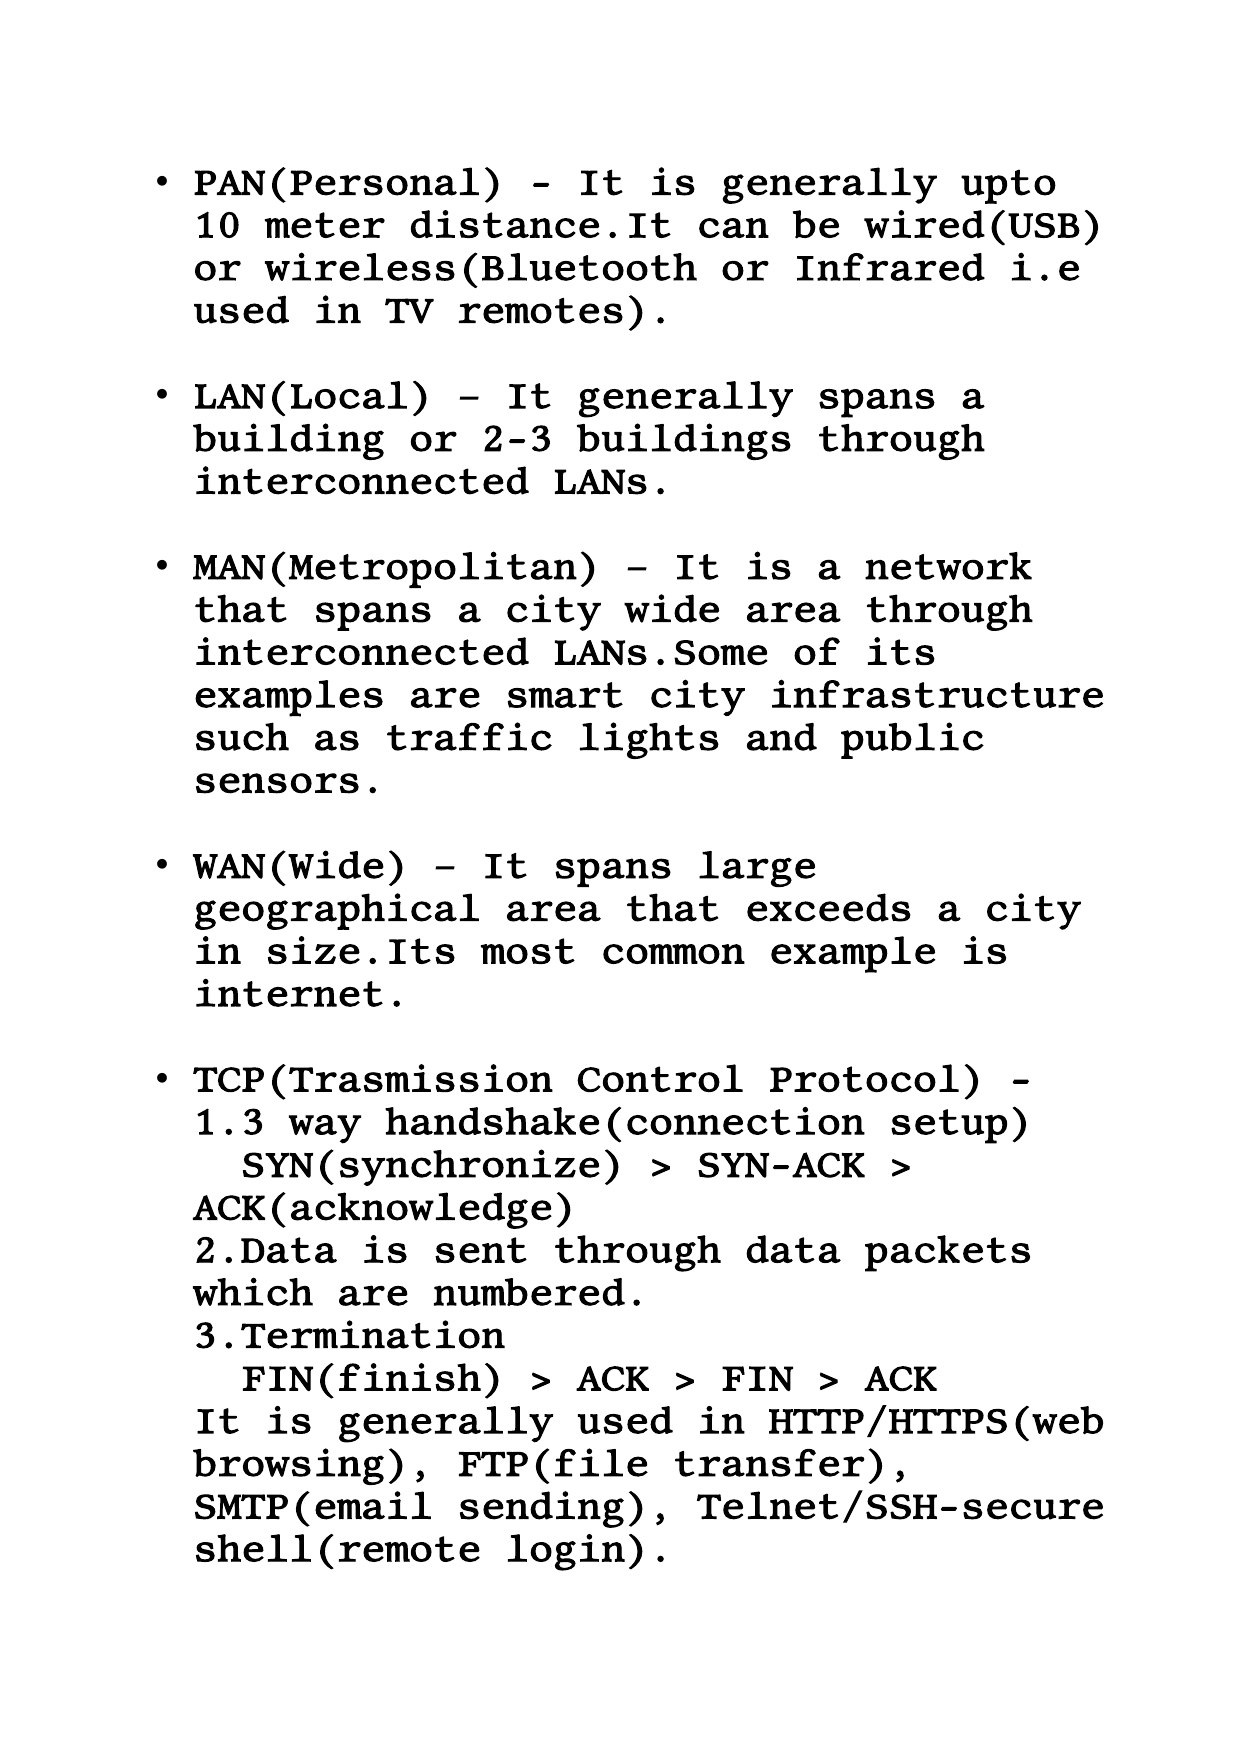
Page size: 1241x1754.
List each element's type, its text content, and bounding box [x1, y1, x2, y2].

list 2.Data is sent through data packets which are numbered. [156, 1228, 1122, 1314]
list It is generally used in HTTP/HTTPS(web browsing), FTP(file transfer), SMTP(email sending), Telnet/SSH-secure shell(remote login). [156, 1399, 1122, 1570]
list SYN(synchronize) > SYN-ACK > ACK(acknowledge) [156, 1143, 1122, 1228]
list TCP(Trasmission Control Protocol) - [156, 1058, 1122, 1100]
list PAN(Personal) - It is generally upto 10 meter distance.It can be wired(USB) or wireless(Bluetooth or Infrared i.e used in TV remotes). [156, 161, 1122, 332]
list FIN(finish) > ACK > FIN > ACK [156, 1357, 1122, 1399]
list LAN(Local) – It generally spans a building or 2-3 buildings through interconnected LANs. [156, 374, 1122, 502]
list 1.3 way handshake(connection setup) [156, 1100, 1122, 1143]
list 3.Termination [156, 1314, 1122, 1357]
list WAN(Wide) – It spans large geographical area that exceeds a city in size.Its most common example is internet. [156, 844, 1122, 1015]
list MAN(Metropolitan) – It is a network that spans a city wide area through interconnected LANs.Some of its examples are smart city infrastructure such as traffic lights and public sensors. [156, 545, 1122, 801]
